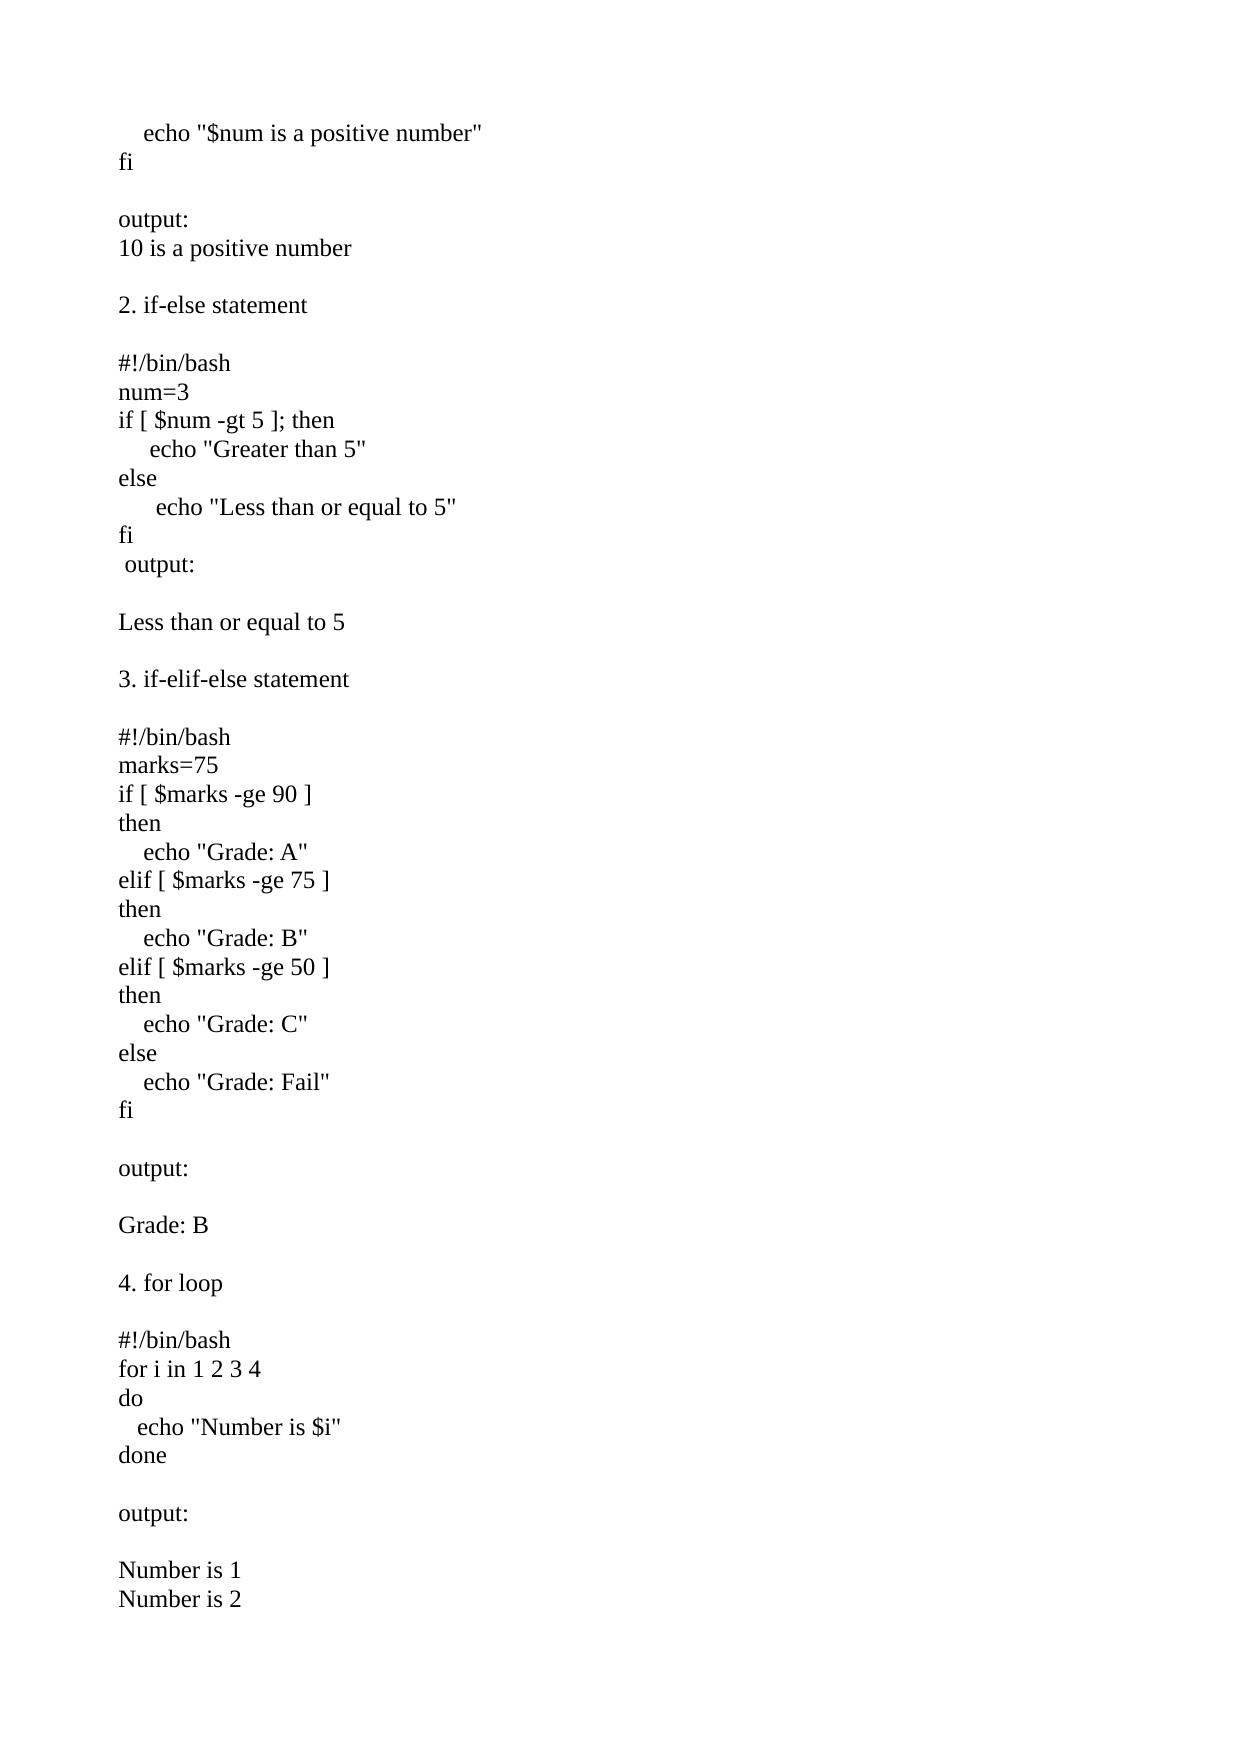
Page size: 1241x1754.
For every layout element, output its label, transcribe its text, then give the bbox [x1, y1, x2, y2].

text echo "Grade: B" [118, 923, 1122, 952]
text echo "Grade: Fail" [118, 1067, 1122, 1096]
text output: [118, 1153, 1122, 1182]
text #!/bin/bash [118, 348, 1122, 377]
text echo "Greater than 5" [118, 434, 1122, 463]
text echo "$num is a positive number" [118, 118, 1122, 147]
text if [ $marks -ge 90 ] [118, 779, 1122, 808]
text echo "Grade: C" [118, 1009, 1122, 1038]
text marks=75 [118, 751, 1122, 779]
text if [ $num -gt 5 ]; then [118, 406, 1122, 434]
text fi [118, 521, 1122, 549]
text output: [118, 204, 1122, 233]
text Number is 2 [118, 1584, 1122, 1613]
text Grade: B [118, 1211, 1122, 1239]
text elif [ $marks -ge 75 ] [118, 866, 1122, 894]
text elif [ $marks -ge 50 ] [118, 952, 1122, 981]
text 3. if-elif-else statement [118, 664, 1122, 693]
text output: [118, 1498, 1122, 1527]
text output: [118, 549, 1122, 578]
text else [118, 463, 1122, 492]
text for i in 1 2 3 4 [118, 1354, 1122, 1383]
text echo "Grade: A" [118, 837, 1122, 866]
text #!/bin/bash [118, 722, 1122, 751]
text 2. if-else statement [118, 291, 1122, 319]
text Number is 1 [118, 1556, 1122, 1584]
text then [118, 894, 1122, 923]
text fi [118, 1096, 1122, 1124]
text num=3 [118, 377, 1122, 406]
text #!/bin/bash [118, 1326, 1122, 1354]
text then [118, 808, 1122, 837]
text Less than or equal to 5 [118, 607, 1122, 636]
text do [118, 1383, 1122, 1412]
text done [118, 1441, 1122, 1469]
text 4. for loop [118, 1268, 1122, 1297]
text echo "Number is $i" [118, 1412, 1122, 1441]
text echo "Less than or equal to 5" [118, 492, 1122, 521]
text 10 is a positive number [118, 233, 1122, 262]
text then [118, 981, 1122, 1009]
text else [118, 1038, 1122, 1067]
text fi [118, 147, 1122, 176]
